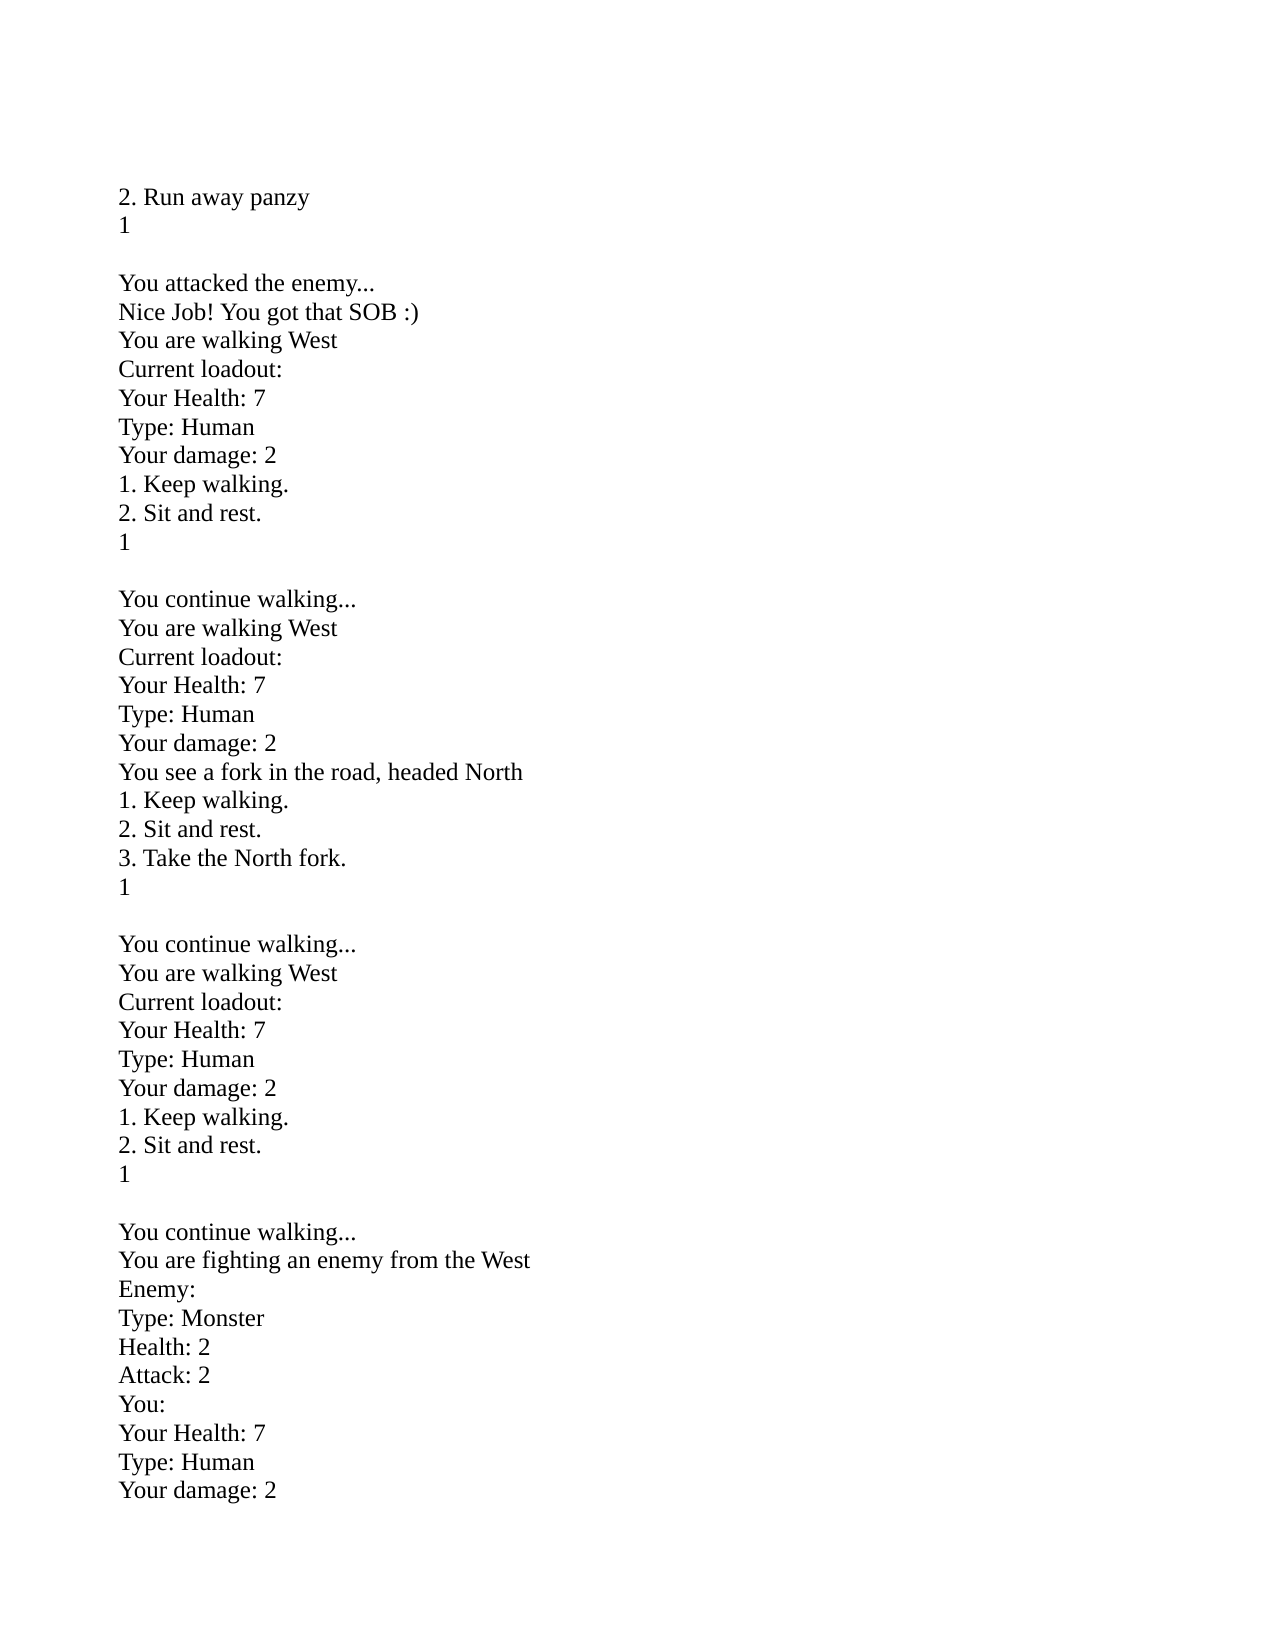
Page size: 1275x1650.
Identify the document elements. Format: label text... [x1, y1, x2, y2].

text You: [118, 1389, 1157, 1418]
text Enemy: [118, 1274, 1157, 1303]
text 1 [118, 872, 1157, 900]
text You are walking West [118, 613, 1157, 642]
text 2. Sit and rest. [118, 1130, 1157, 1159]
text 1. Keep walking. [118, 1102, 1157, 1130]
text Type: Human [118, 699, 1157, 728]
text Current loadout: [118, 354, 1157, 383]
text You attacked the enemy... [118, 268, 1157, 297]
text 2. Sit and rest. [118, 498, 1157, 527]
text You see a fork in the road, headed North [118, 757, 1157, 785]
text Your Health: 7 [118, 383, 1157, 412]
text 2. Run away panzy [118, 182, 1157, 210]
text You continue walking... [118, 929, 1157, 958]
text You are walking West [118, 325, 1157, 354]
text Your Health: 7 [118, 1015, 1157, 1044]
text Your damage: 2 [118, 440, 1157, 469]
text You continue walking... [118, 1217, 1157, 1245]
text Your damage: 2 [118, 1475, 1157, 1504]
text You are walking West [118, 958, 1157, 987]
text 1. Keep walking. [118, 785, 1157, 814]
text 1. Keep walking. [118, 469, 1157, 498]
text You are fighting an enemy from the West [118, 1245, 1157, 1274]
text Current loadout: [118, 987, 1157, 1015]
text Type: Human [118, 1447, 1157, 1475]
text Attack: 2 [118, 1360, 1157, 1389]
text 1 [118, 210, 1157, 239]
text 3. Take the North fork. [118, 843, 1157, 872]
text You continue walking... [118, 584, 1157, 613]
text Your Health: 7 [118, 1418, 1157, 1447]
text Nice Job! You got that SOB :) [118, 297, 1157, 325]
text 1 [118, 527, 1157, 555]
text Your damage: 2 [118, 1073, 1157, 1102]
text Type: Human [118, 1044, 1157, 1073]
text Your damage: 2 [118, 728, 1157, 757]
text Type: Human [118, 412, 1157, 440]
text 2. Sit and rest. [118, 814, 1157, 843]
text Health: 2 [118, 1332, 1157, 1360]
text 1 [118, 1159, 1157, 1188]
text Type: Monster [118, 1303, 1157, 1332]
text Your Health: 7 [118, 670, 1157, 699]
text Current loadout: [118, 642, 1157, 670]
